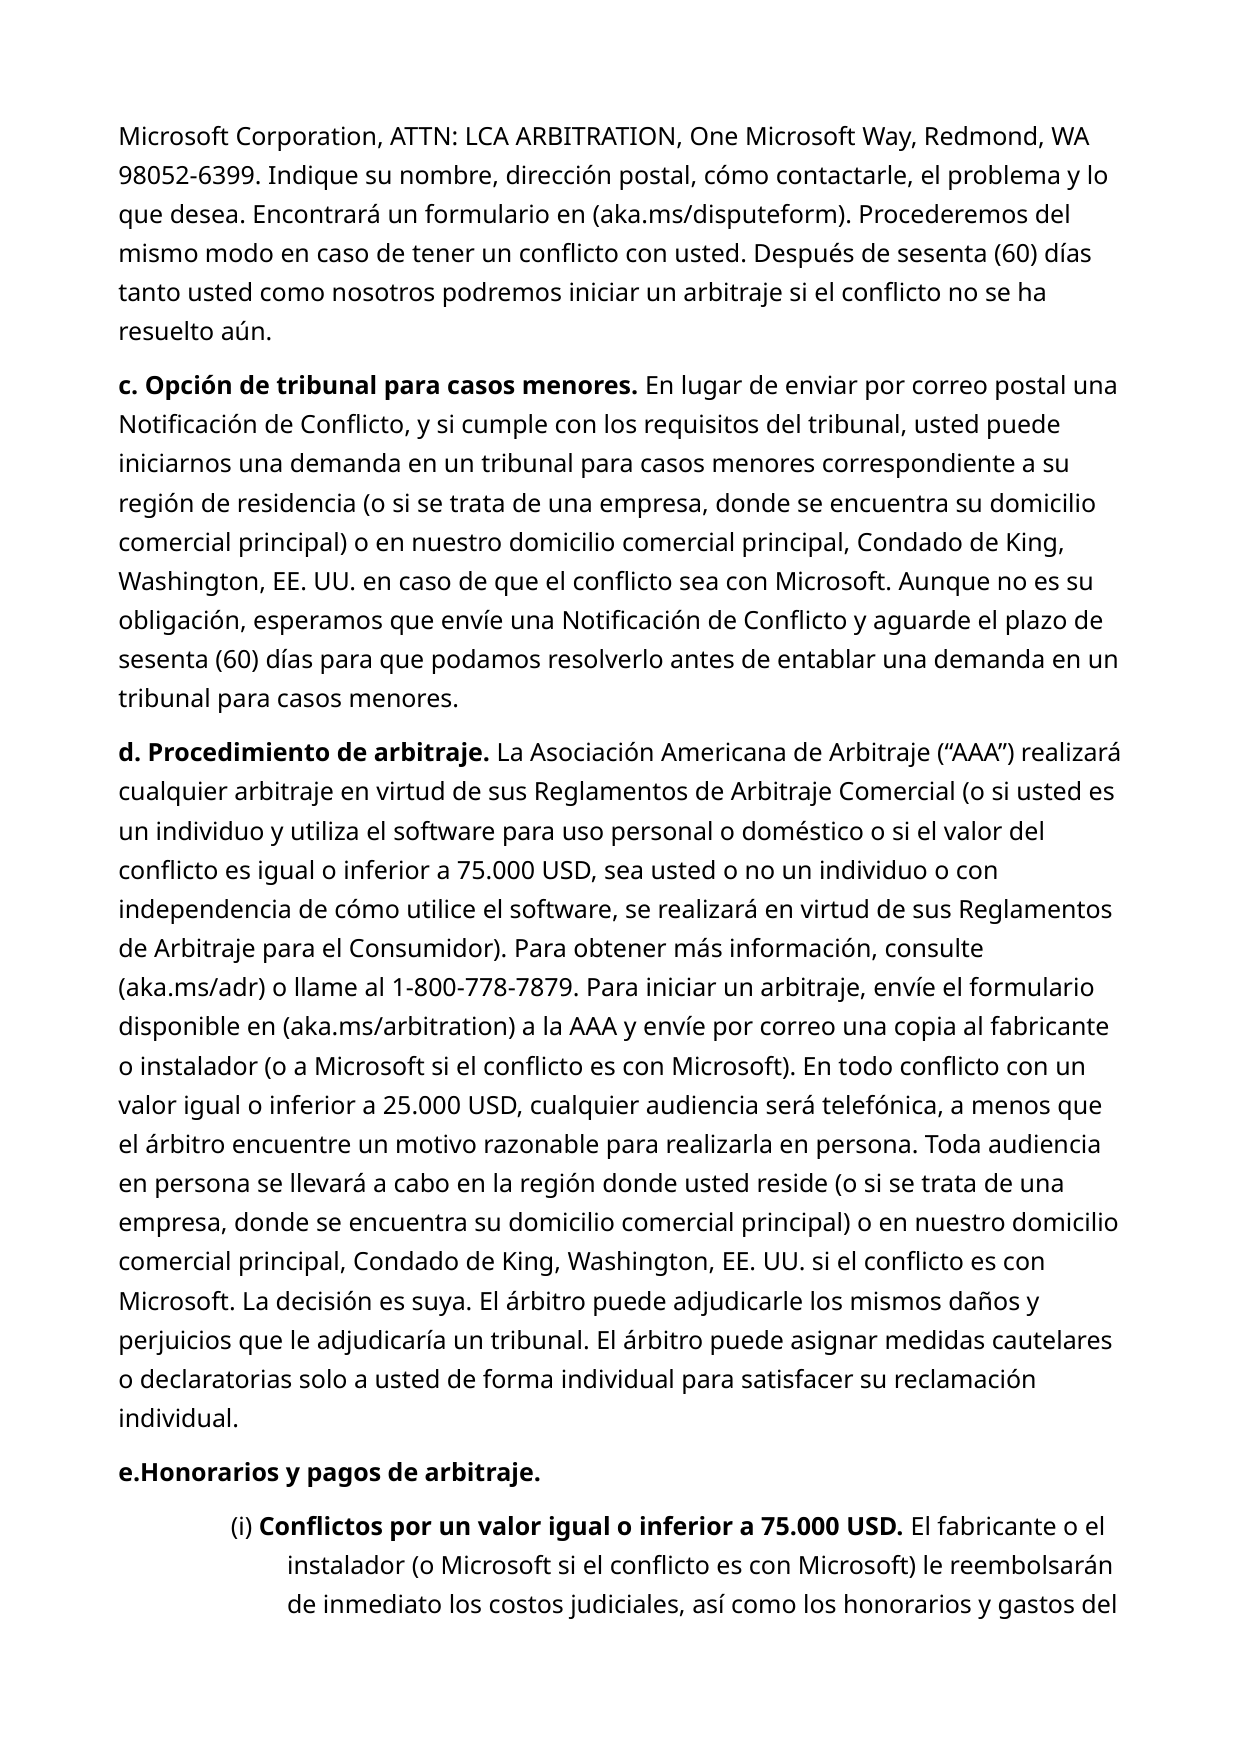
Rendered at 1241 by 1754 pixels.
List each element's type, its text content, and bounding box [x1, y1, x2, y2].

text (i) Conflictos por un valor igual o inferior a 75.000 USD. El fabricante o el instalador (o Microsoft si el conflicto es con Microsoft) le reembolsarán de inmediato los costos judiciales, así como los honorarios y gastos del [231, 1508, 1122, 1621]
text e.Honorarios y pagos de arbitraje. [118, 1454, 1122, 1488]
text c. Opción de tribunal para casos menores. En lugar de enviar por correo postal una Notificación de Conflicto, y si cumple con los requisitos del tribunal, usted puede iniciarnos una demanda en un tribunal para casos menores correspondiente a su región de residencia (o si se trata de una empresa, donde se encuentra su domicilio comercial principal) o en nuestro domicilio comercial principal, Condado de King, Washington, EE. UU. en caso de que el conflicto sea con Microsoft. Aunque no es su obligación, esperamos que envíe una Notificación de Conflicto y aguarde el plazo de sesenta (60) días para que podamos resolverlo antes de entablar una demanda en un tribunal para casos menores. [118, 368, 1122, 715]
text d. Procedimiento de arbitraje. La Asociación Americana de Arbitraje (“AAA”) realizará cualquier arbitraje en virtud de sus Reglamentos de Arbitraje Comercial (o si usted es un individuo y utiliza el software para uso personal o doméstico o si el valor del conflicto es igual o inferior a 75.000 USD, sea usted o no un individuo o con independencia de cómo utilice el software, se realizará en virtud de sus Reglamentos de Arbitraje para el Consumidor). Para obtener más información, consulte (aka.ms/adr) o llame al 1-800-778-7879. Para iniciar un arbitraje, envíe el formulario disponible en (aka.ms/arbitration) a la AAA y envíe por correo una copia al fabricante o instalador (o a Microsoft si el conflicto es con Microsoft). En todo conflicto con un valor igual o inferior a 25.000 USD, cualquier audiencia será telefónica, a menos que el árbitro encuentre un motivo razonable para realizarla en persona. Toda audiencia en persona se llevará a cabo en la región donde usted reside (o si se trata de una empresa, donde se encuentra su domicilio comercial principal) o en nuestro domicilio comercial principal, Condado de King, Washington, EE. UU. si el conflicto es con Microsoft. La decisión es suya. El árbitro puede adjudicarle los mismos daños y perjuicios que le adjudicaría un tribunal. El árbitro puede asignar medidas cautelares o declaratorias solo a usted de forma individual para satisfacer su reclamación individual. [118, 735, 1122, 1435]
text Microsoft Corporation, ATTN: LCA ARBITRATION, One Microsoft Way, Redmond, WA 98052-6399. Indique su nombre, dirección postal, cómo contactarle, el problema y lo que desea. Encontrará un formulario en (aka.ms/disputeform). Procederemos del mismo modo en caso de tener un conflicto con usted. Después de sesenta (60) días tanto usted como nosotros podremos iniciar un arbitraje si el conflicto no se ha resuelto aún. [118, 118, 1122, 348]
